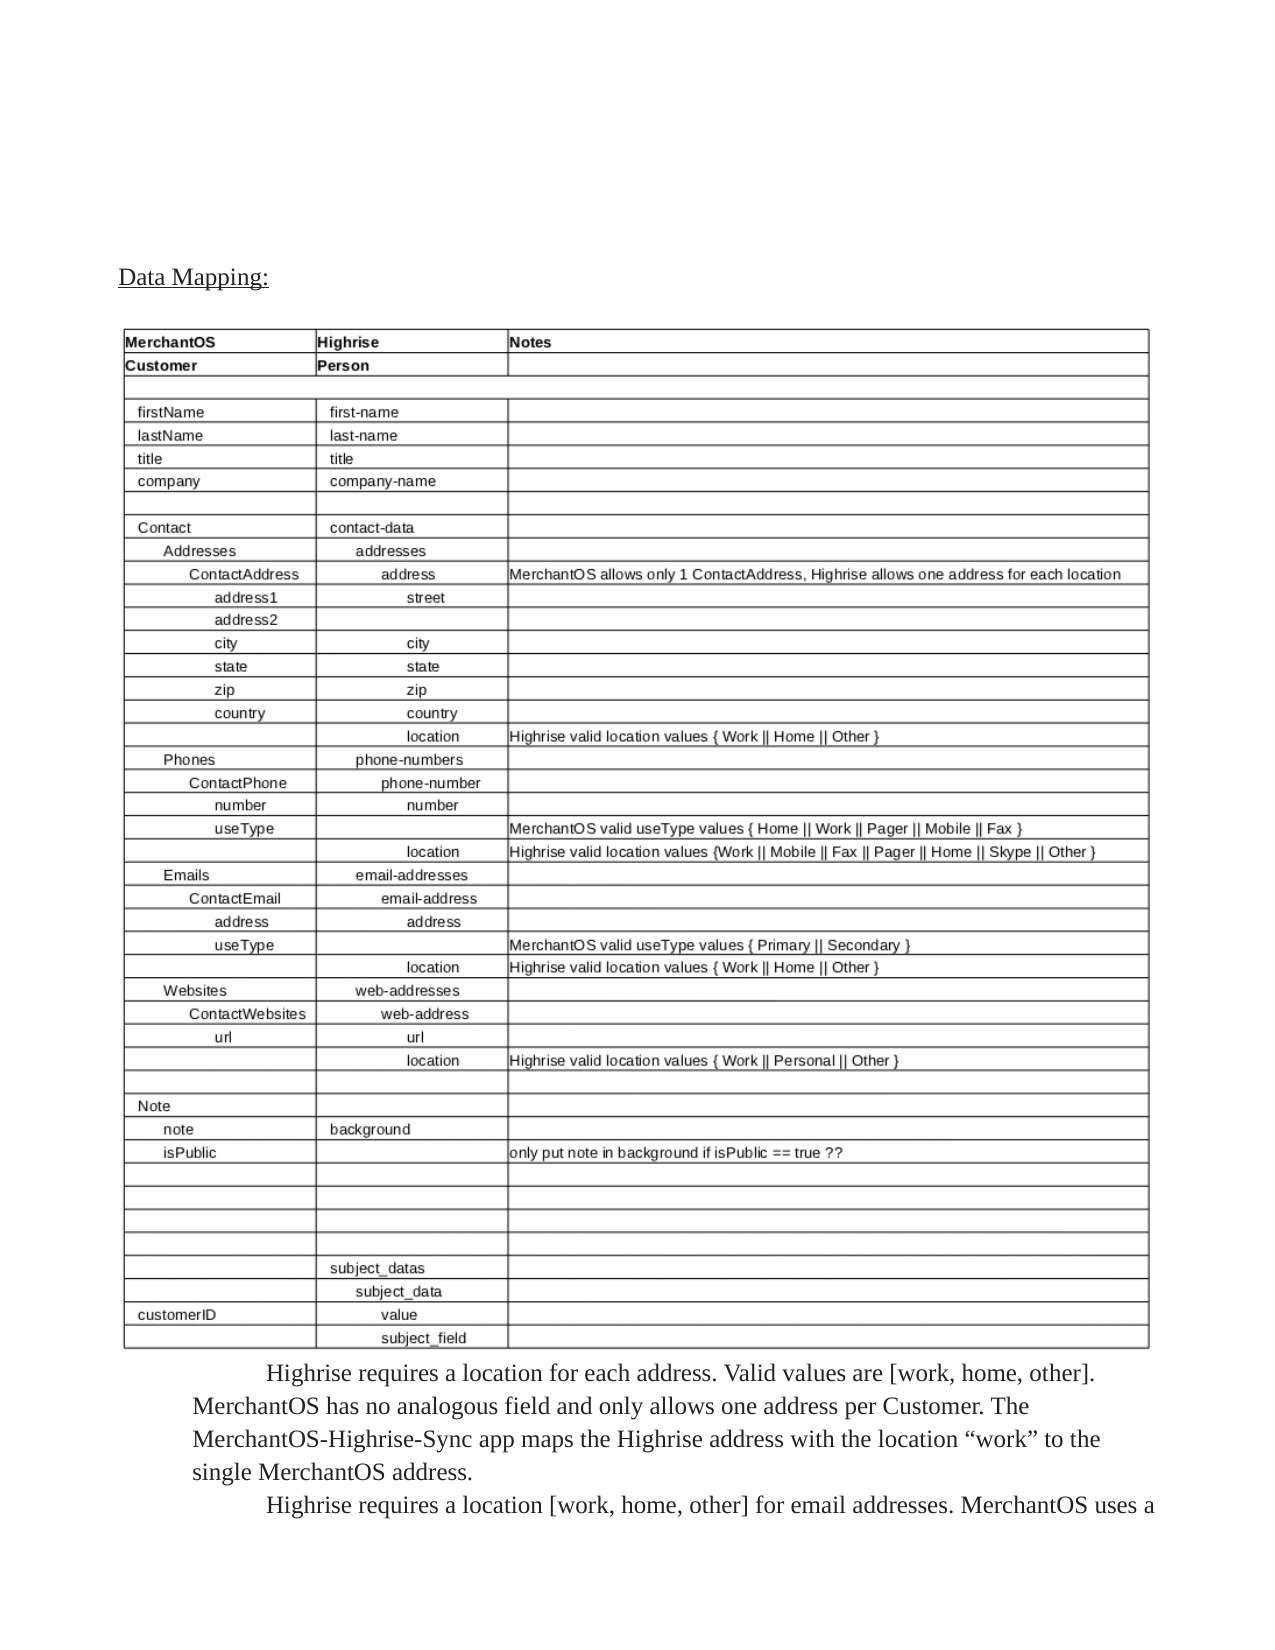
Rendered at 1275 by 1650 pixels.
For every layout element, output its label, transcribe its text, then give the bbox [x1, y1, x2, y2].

text Highrise requires a location for each address. Valid values are [work, home, other]. MerchantOS has no analogous field and only allows one address per Customer. The MerchantOS-Highrise-Sync app maps the Highrise address with the location “work” to the single MerchantOS address. [192, 1355, 1157, 1486]
text Highrise requires a location [work, home, other] for email addresses. MerchantOS uses a [192, 1491, 1157, 1519]
text Data Mapping: [118, 262, 1157, 291]
picture [118, 323, 1157, 1355]
